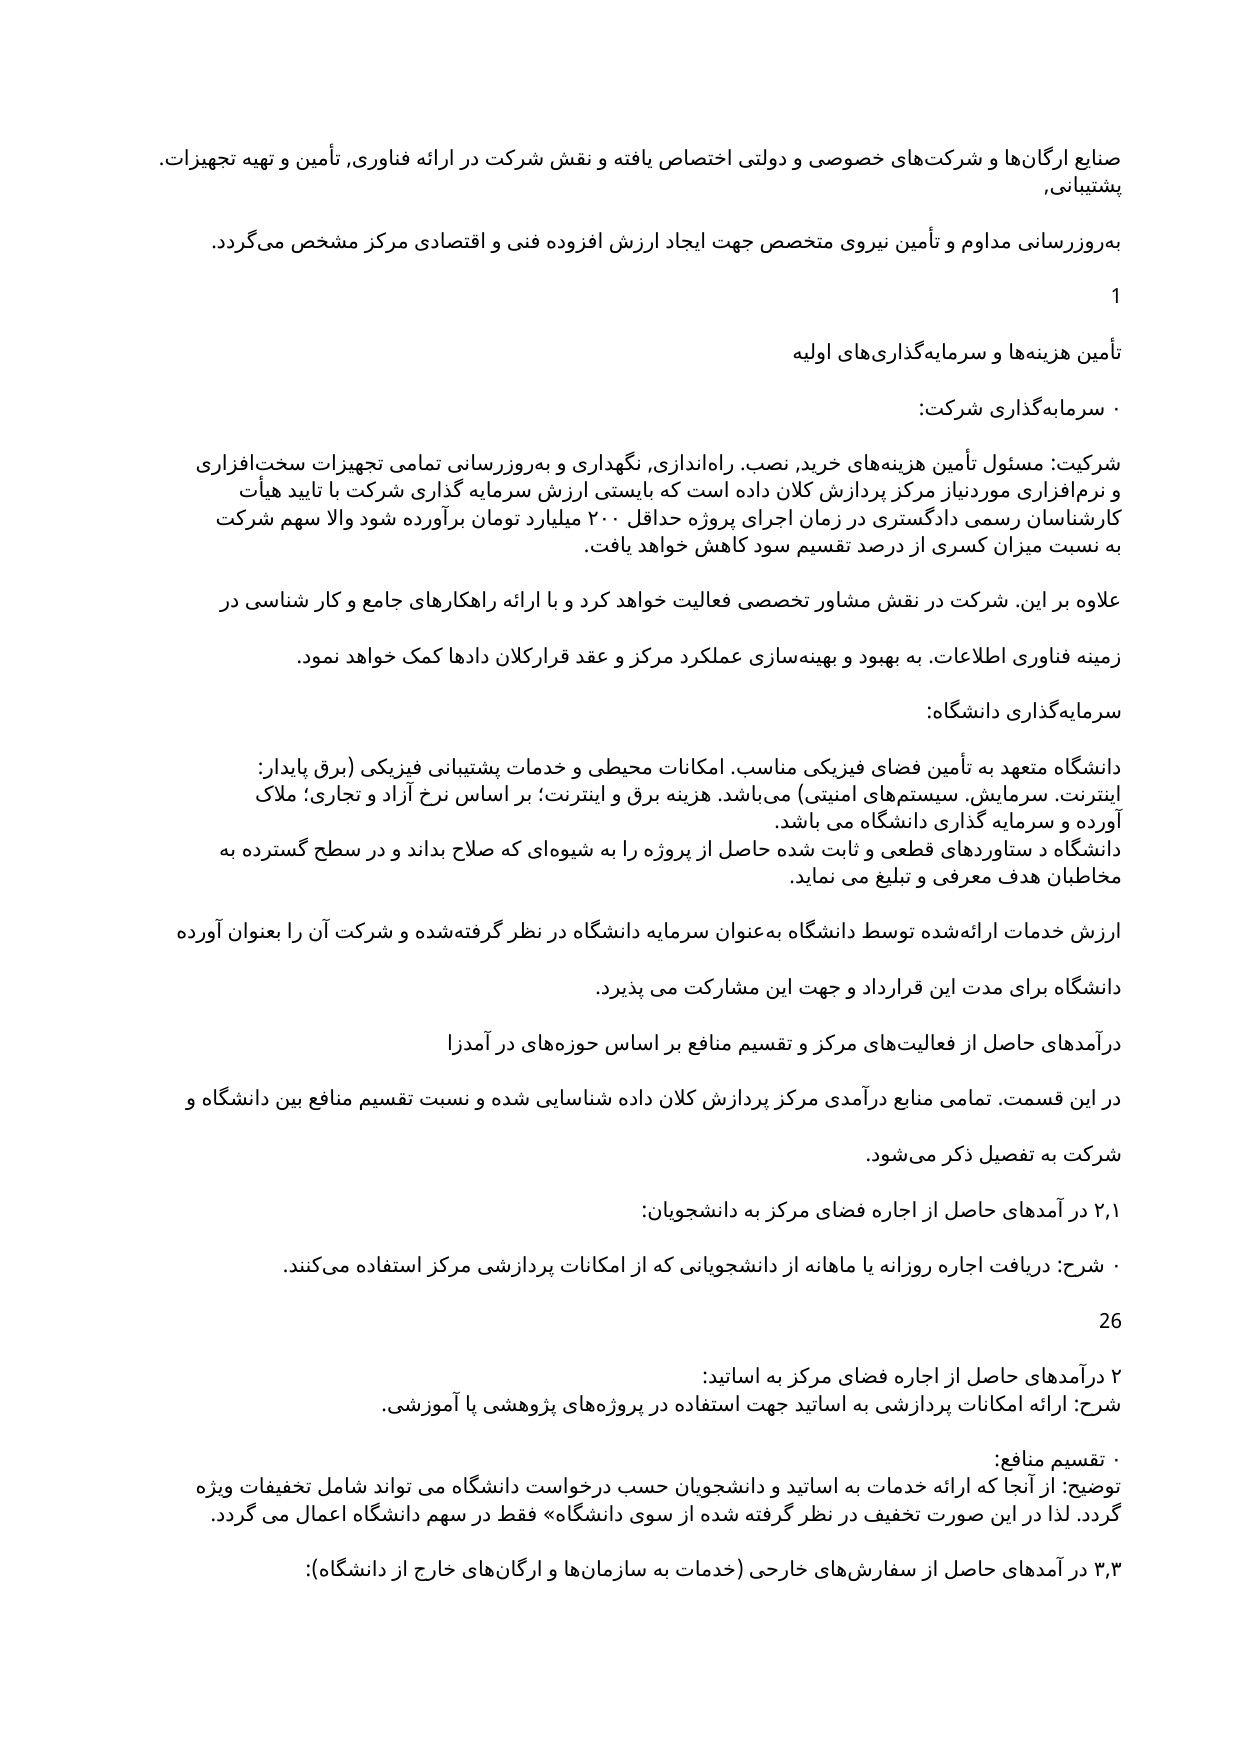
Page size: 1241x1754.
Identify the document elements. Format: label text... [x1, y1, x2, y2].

text شرکت به تفصیل ذکر می‌شود. [118, 1143, 1122, 1170]
text گردد. لذا در این صورت تخفیف در نظر گرفته شده از سوی دانشگاه» فقط در سهم دانشگاه اعمال می گردد. [118, 1502, 1122, 1530]
text دانشگاه د ستاوردهای قطعی و ثابت شده حاصل از پروژه را به شیوه‌ای که صلاح بداند و در سطح گسترده به [118, 837, 1122, 865]
text ۰ شرح: دریافت اجاره روزانه یا ماهانه از دانشجویانی که از امکانات پردازشی مرکز استفاده می‌کنند. [118, 1254, 1122, 1281]
text ۲,۱ در آمدهای حاصل از اجاره فضای مرکز به دانشجویان: [118, 1198, 1122, 1226]
text مخاطبان هدف معرفی و تبلیغ می نماید. [118, 865, 1122, 892]
text به‌روزرسانی مداوم و تأمین نیروی متخصص جهت ایجاد ارزش افزوده فنی و اقتصادی مرکز مشخص می‌گردد. [118, 229, 1122, 257]
text شرح: ارائه امکانات پردازشی به اساتید جهت استفاده در پروژه‌های پژوهشی پا آموزشی. [118, 1392, 1122, 1420]
text صنایع ارگان‌ها و شرکت‌های خصوصی و دولتی اختصاص يافته و نقش شرکت در ارائه فناوری, تأمین و تهیه تجهیزات. پشتیبانی, [118, 147, 1122, 201]
text در این قسمت. تمامی منابع درآمدی مرکز پردازش کلان داده شناسایی شده و نسبت تقسیم منافع بین دانشگاه و [118, 1087, 1122, 1114]
text 26 [118, 1310, 1122, 1337]
text توضیح: از آنجا که ارائه خدمات به اساتید و دانشجویان حسب درخواست دانشگاه می تواند شامل تخفیفات ویژه [118, 1475, 1122, 1502]
text دانشگاه متعهد به تأمین فضای فیزیکی مناسب. امکانات محیطی و خدمات پشتیبانی فیزیکی (برق پایدار: [118, 756, 1122, 783]
text سرمایه‌گذاری دانشگاه: [118, 700, 1122, 727]
text اینترنت. سرمایش. سیستم‌های امنیتی) می‌باشد. هزینه برق و اینترنت؛ بر اساس نرخ آزاد و تجاری؛ ملاک [118, 783, 1122, 810]
text ۳,۳ در آمدهای حاصل از سفارش‌های خارحی (خدمات به سازمان‌ها و ارگان‌های خارج از دانشگاه): [118, 1558, 1122, 1585]
text آورده و سرمایه گذاری دانشگاه می باشد. [118, 810, 1122, 837]
text کارشناسان رسمی دادگستری در زمان اجرای پروژه حداقل ۲۰۰ میلیارد تومان برآورده شود والا سهم شرکت [118, 506, 1122, 533]
text شرکیت: مسئول تأمین هزینه‌های خرید, نصب. راه‌اندازی, نگهداری و به‌روزرسانی تمامی تجهیزات سخت‌افزاری [118, 452, 1122, 479]
text 1 [118, 285, 1122, 312]
text ۰ تقسیم منافع: [118, 1448, 1122, 1475]
text تأمین هزینه‌ها و سرمایه‌گذاری‌های اولیه [118, 341, 1122, 368]
text ۰ سرمابه‌گذاری شرکت: [118, 396, 1122, 423]
text ارزش خدمات ارائه‌شده توسط دانشگاه به‌عنوان سرمایه دانشگاه در نظر گرفته‌شده و شرکت آن را بعنوان آورده [118, 920, 1122, 947]
text دانشگاه برای مدت این قرارداد و جهت این مشارکت می پذیرد. [118, 976, 1122, 1003]
text ۲ درآمدهای حاصل از اجاره فضای مرکز به اساتید: [118, 1365, 1122, 1392]
text درآمدهای حاصل از فعالیت‌های مرکز و تقسیم منافع بر اساس حوزه‌های در آمدزا [118, 1032, 1122, 1059]
text زمینه فناوری اطلاعات. به بهبود و بهینه‌سازی عملکرد مرکز و عقد قرارکلان دادها کمک خواهد نمود. [118, 645, 1122, 672]
text به نسبت میزان کسری از درصد تقسیم سود کاهش خواهد یافت. [118, 533, 1122, 561]
text علاوه بر این. شرکت در نقش مشاور تخصصی فعالیت خواهد کرد و با ارائه راهکارهای جامع و کار شناسی در [118, 589, 1122, 616]
text و نرم‌افزاری موردنیاز مرکز پردازش کلان داده است که بایستی ارزش سرمایه گذاری شرکت با تایید هیأت [118, 479, 1122, 506]
